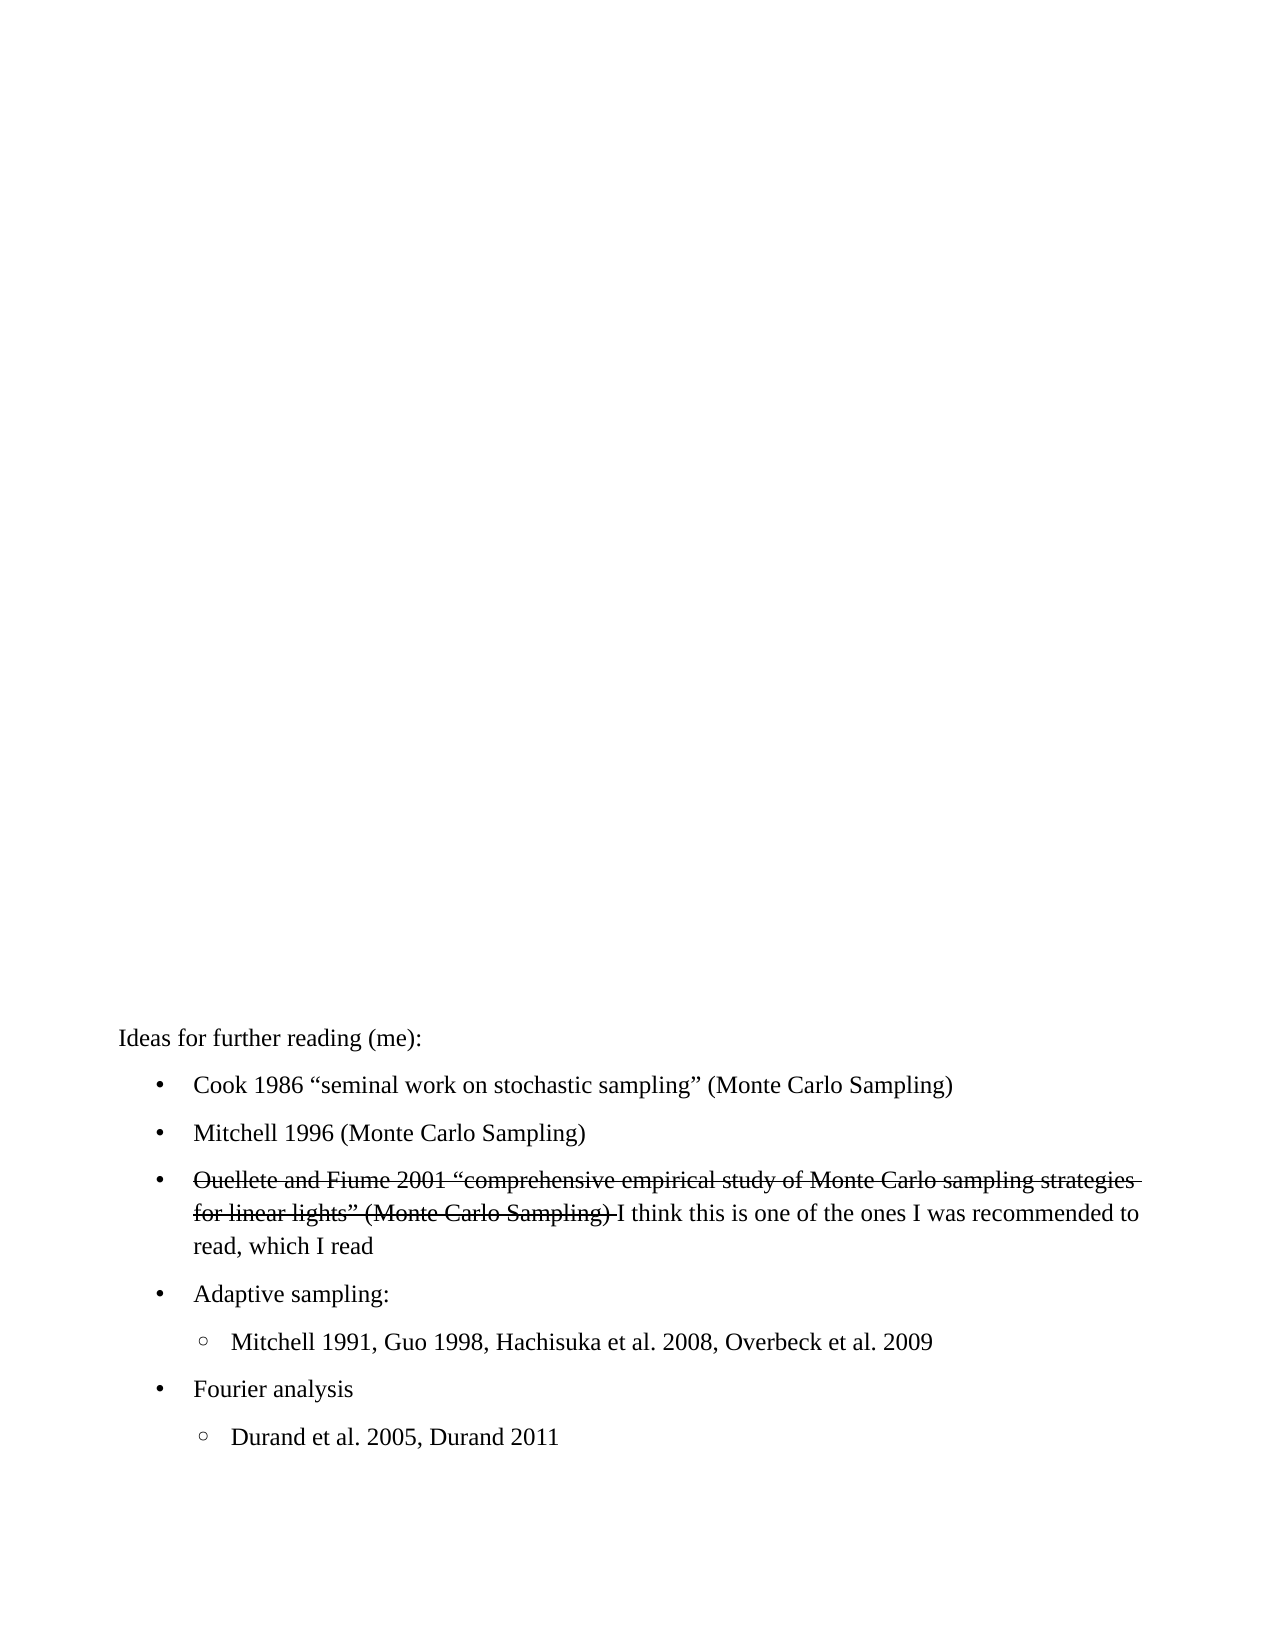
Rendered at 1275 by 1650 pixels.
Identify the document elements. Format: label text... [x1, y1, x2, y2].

list Cook 1986 “seminal work on stochastic sampling” (Monte Carlo Sampling) [156, 1070, 1157, 1099]
list Fourier analysis [156, 1374, 1157, 1403]
list Mitchell 1991, Guo 1998, Hachisuka et al. 2008, Overbeck et al. 2009 [193, 1327, 1157, 1355]
list Mitchell 1996 (Monte Carlo Sampling) [156, 1118, 1157, 1147]
list Durand et al. 2005, Durand 2011 [193, 1422, 1157, 1451]
list Adaptive sampling: [156, 1279, 1157, 1308]
list Ouellete and Fiume 2001 “comprehensive empirical study of Monte Carlo sampling strategies for linear lights” (Monte Carlo Sampling) I think this is one of the ones I was recommended to read, which I read [156, 1165, 1157, 1260]
text Ideas for further reading (me): [118, 1023, 1157, 1051]
